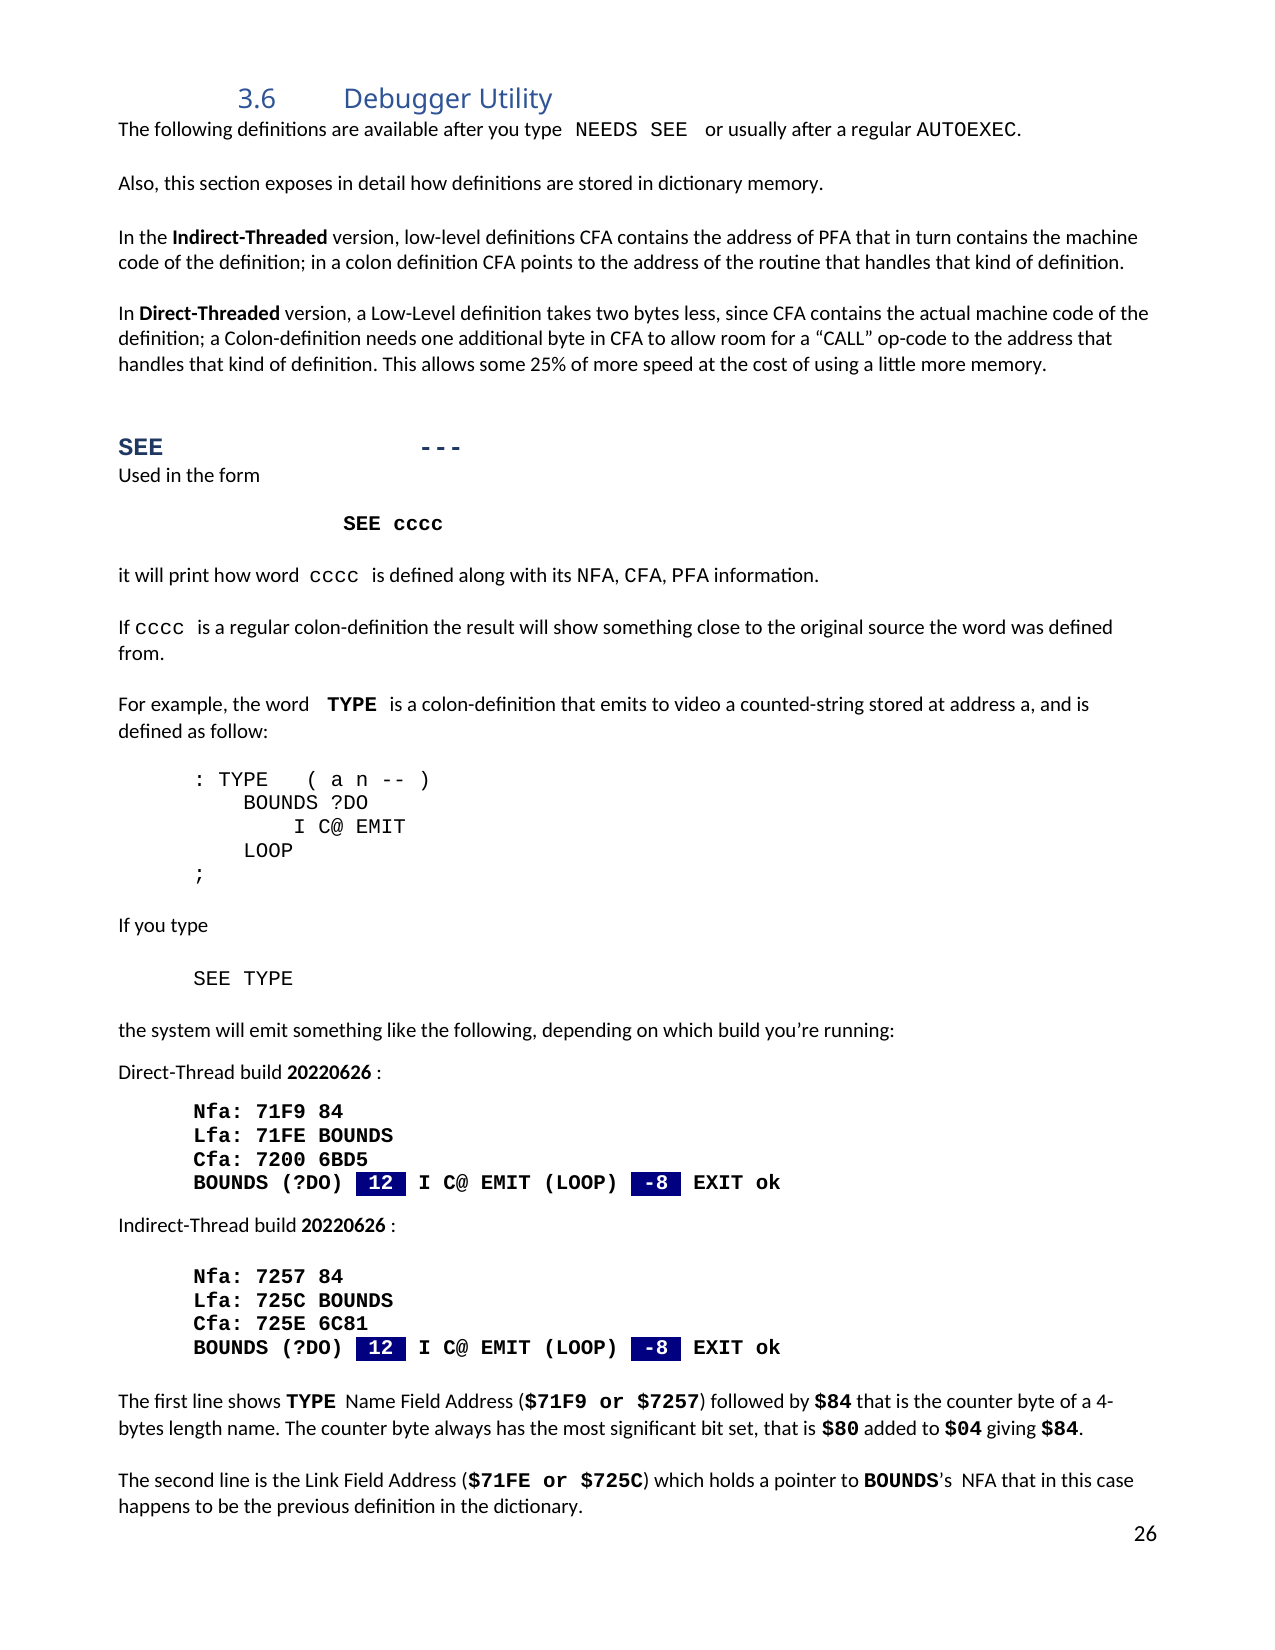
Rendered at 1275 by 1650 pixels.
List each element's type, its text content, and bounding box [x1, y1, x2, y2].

text it will print how word cccc is defined along with its NFA, CFA, PFA information. [118, 537, 1157, 589]
text In the Indirect-Threaded version, low-level definitions CFA contains the address of PFA that in turn contains the machine code of the definition; in a colon definition CFA points to the address of the routine that handles that kind of definition. [118, 224, 1157, 275]
subtitle Debugger Utility [231, 79, 1157, 116]
text For example, the word TYPE is a colon-definition that emits to video a counted-string stored at address a, and is defined as follow: [118, 691, 1157, 743]
text The second line is the Link Field Address ($71FE or $725C) which holds a pointer to BOUNDS’s NFA that in this case happens to be the previous definition in the dictionary. [118, 1467, 1157, 1519]
text The following definitions are available after you type NEEDS SEE or usually after a regular AUTOEXEC. [118, 116, 1157, 142]
text ; [193, 863, 1157, 887]
text Used in the form [118, 462, 1157, 513]
text Direct-Thread build 20220626 : [118, 1059, 1157, 1085]
text Nfa: 71F9 84 Lfa: 71FE BOUNDS Cfa: 7200 6BD5 BOUNDS (?DO) 12 I C@ EMIT (LOOP) -8 EXIT ok [193, 1101, 1157, 1196]
text The first line shows TYPE Name Field Address ($71F9 or $7257) followed by $84 that is the counter byte of a 4-bytes length name. The counter byte always has the most significant bit set, that is $80 added to $04 giving $84. [118, 1389, 1157, 1442]
text the system will emit something like the following, depending on which build you’re running: [118, 1017, 1157, 1043]
text : TYPE ( a n -- ) [193, 769, 1157, 792]
text SEE TYPE [118, 963, 1157, 992]
text SEE cccc [118, 513, 1157, 537]
subtitle SEE --- [118, 434, 1157, 462]
text I C@ EMIT [193, 816, 1157, 840]
text Nfa: 7257 84 Lfa: 725C BOUNDS Cfa: 725E 6C81 BOUNDS (?DO) 12 I C@ EMIT (LOOP) -8 EXIT ok [193, 1266, 1157, 1361]
text If cccc is a regular colon-definition the result will show something close to the original source the word was defined from. [118, 614, 1157, 666]
text If you type [118, 912, 1157, 963]
text BOUNDS ?DO [193, 792, 1157, 816]
text LOOP [193, 840, 1157, 863]
text In Direct-Threaded version, a Low-Level definition takes two bytes less, since CFA contains the actual machine code of the definition; a Colon-definition needs one additional byte in CFA to allow room for a “CALL” op-code to the address that handles that kind of definition. This allows some 25% of more speed at the cost of using a little more memory. [118, 300, 1157, 376]
text Also, this section exposes in detail how definitions are stored in dictionary memory. [118, 171, 1157, 224]
text Indirect-Thread build 20220626 : [118, 1213, 1157, 1238]
